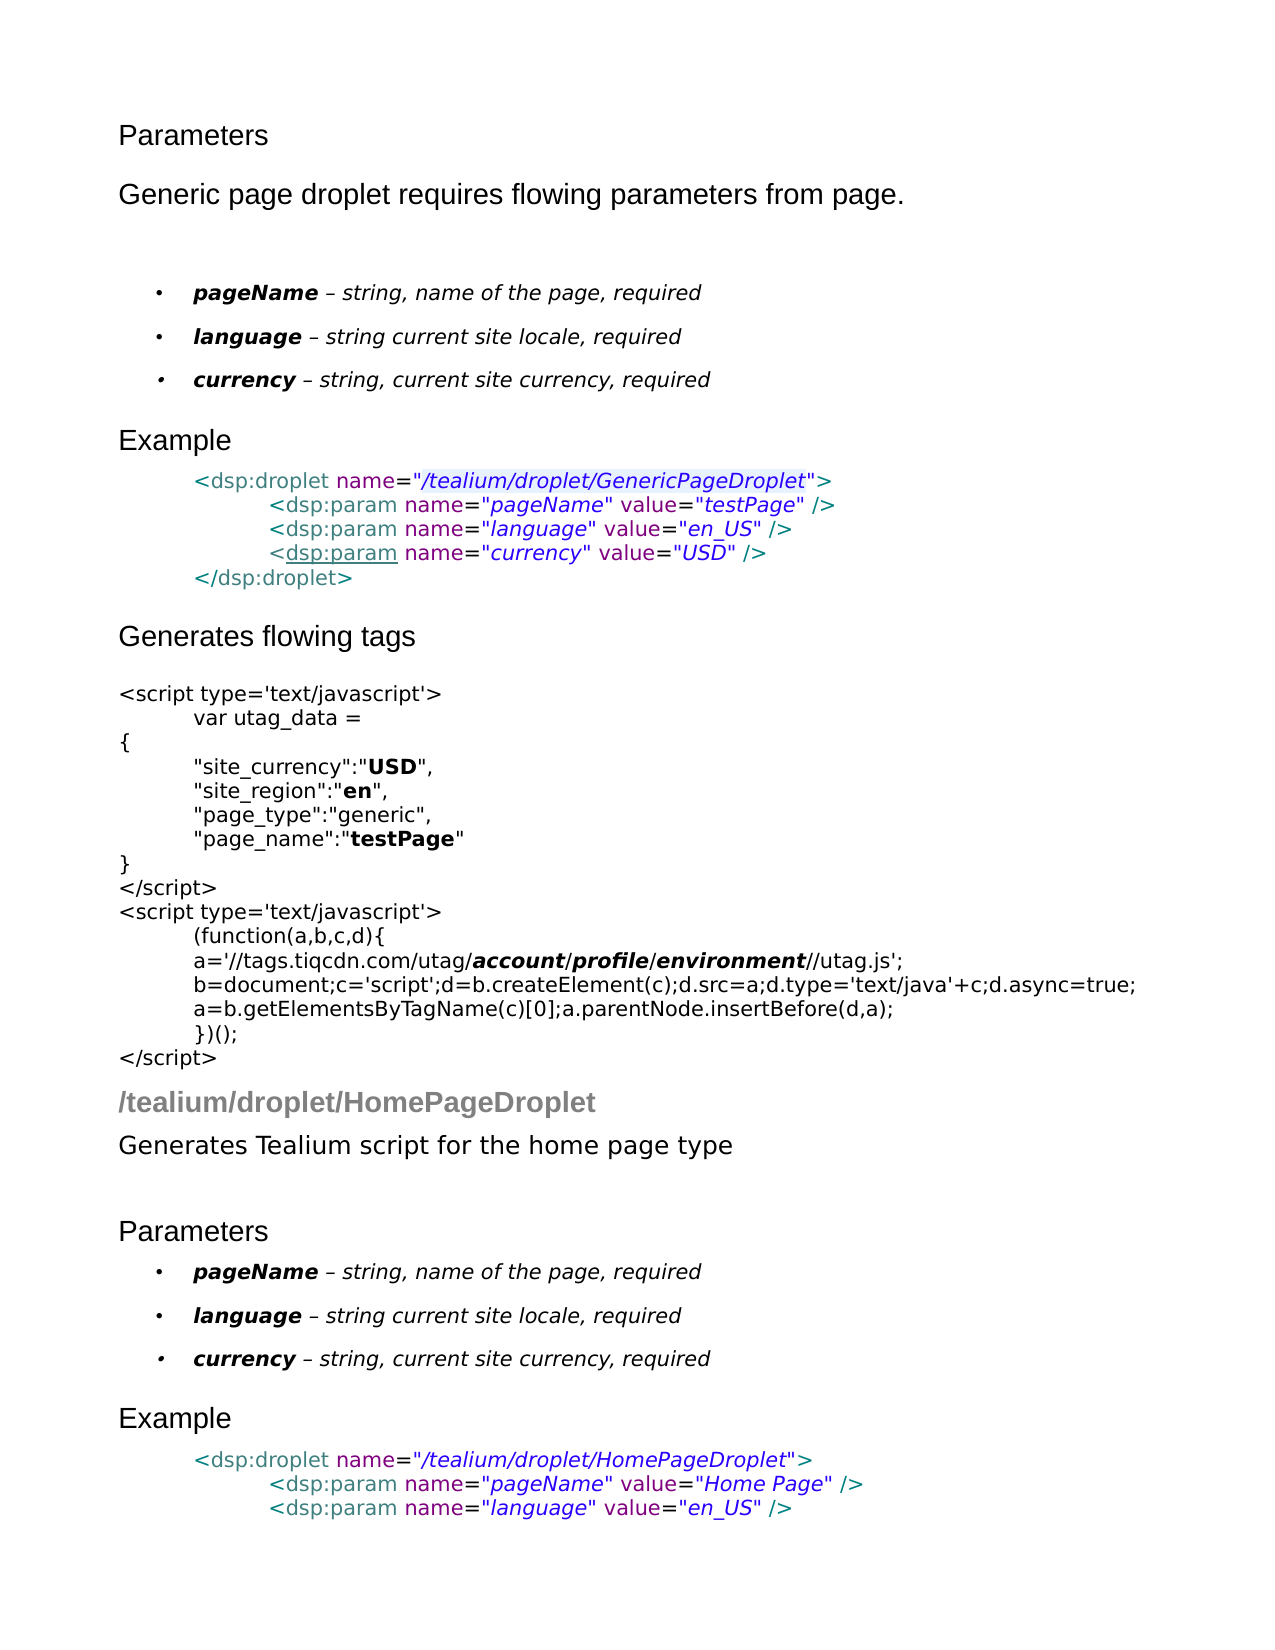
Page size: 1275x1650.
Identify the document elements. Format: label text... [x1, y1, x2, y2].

subtitle Example [118, 423, 1157, 456]
text Generates Tealium script for the home page type [118, 1131, 1157, 1160]
text Generates flowing tags [118, 619, 1157, 653]
list language – string current site locale, required [156, 325, 1157, 349]
subtitle Parameters [118, 118, 1157, 152]
text <dsp:param name="currency" value="USD" /> [118, 541, 1157, 566]
text <dsp:droplet name="/tealium/droplet/GenericPageDroplet"> [118, 469, 1157, 493]
text <script type='text/javascript'> var utag_data = { "site_currency":"USD", "site_region":"en", "page_type":"generic", "page_name":"testPage" } </script> <script type='text/javascript'> (function(a,b,c,d){ a='//tags.tiqcdn.com/utag/account/profile/environment//utag.js'; b=document;c='script';d=b.createElement(c);d.src=a;d.type='text/java'+c;d.async=true; a=b.getElementsByTagName(c)[0];a.parentNode.insertBefore(d,a); })(); </script> [118, 682, 1157, 1070]
text <dsp:param name="pageName" value="testPage" /> [118, 493, 1157, 517]
text <dsp:param name="language" value="en_US" /> [118, 1496, 1157, 1520]
text <dsp:droplet name="/tealium/droplet/HomePageDroplet"> [118, 1448, 1157, 1472]
text <dsp:param name="pageName" value="Home Page" /> [118, 1472, 1157, 1496]
list pageName – string, name of the page, required [156, 281, 1157, 306]
text <dsp:param name="language" value="en_US" /> [118, 517, 1157, 541]
subtitle /tealium/droplet/HomePageDroplet [118, 1085, 1157, 1118]
subtitle Generic page droplet requires flowing parameters from page. [118, 177, 1157, 210]
subtitle Parameters [118, 1214, 1157, 1248]
list currency – string, current site currency, required [156, 1347, 1157, 1372]
text </dsp:droplet> [118, 566, 1157, 590]
list currency – string, current site currency, required [156, 368, 1157, 393]
list language – string current site locale, required [156, 1304, 1157, 1328]
subtitle Example [118, 1402, 1157, 1435]
list pageName – string, name of the page, required [156, 1260, 1157, 1284]
